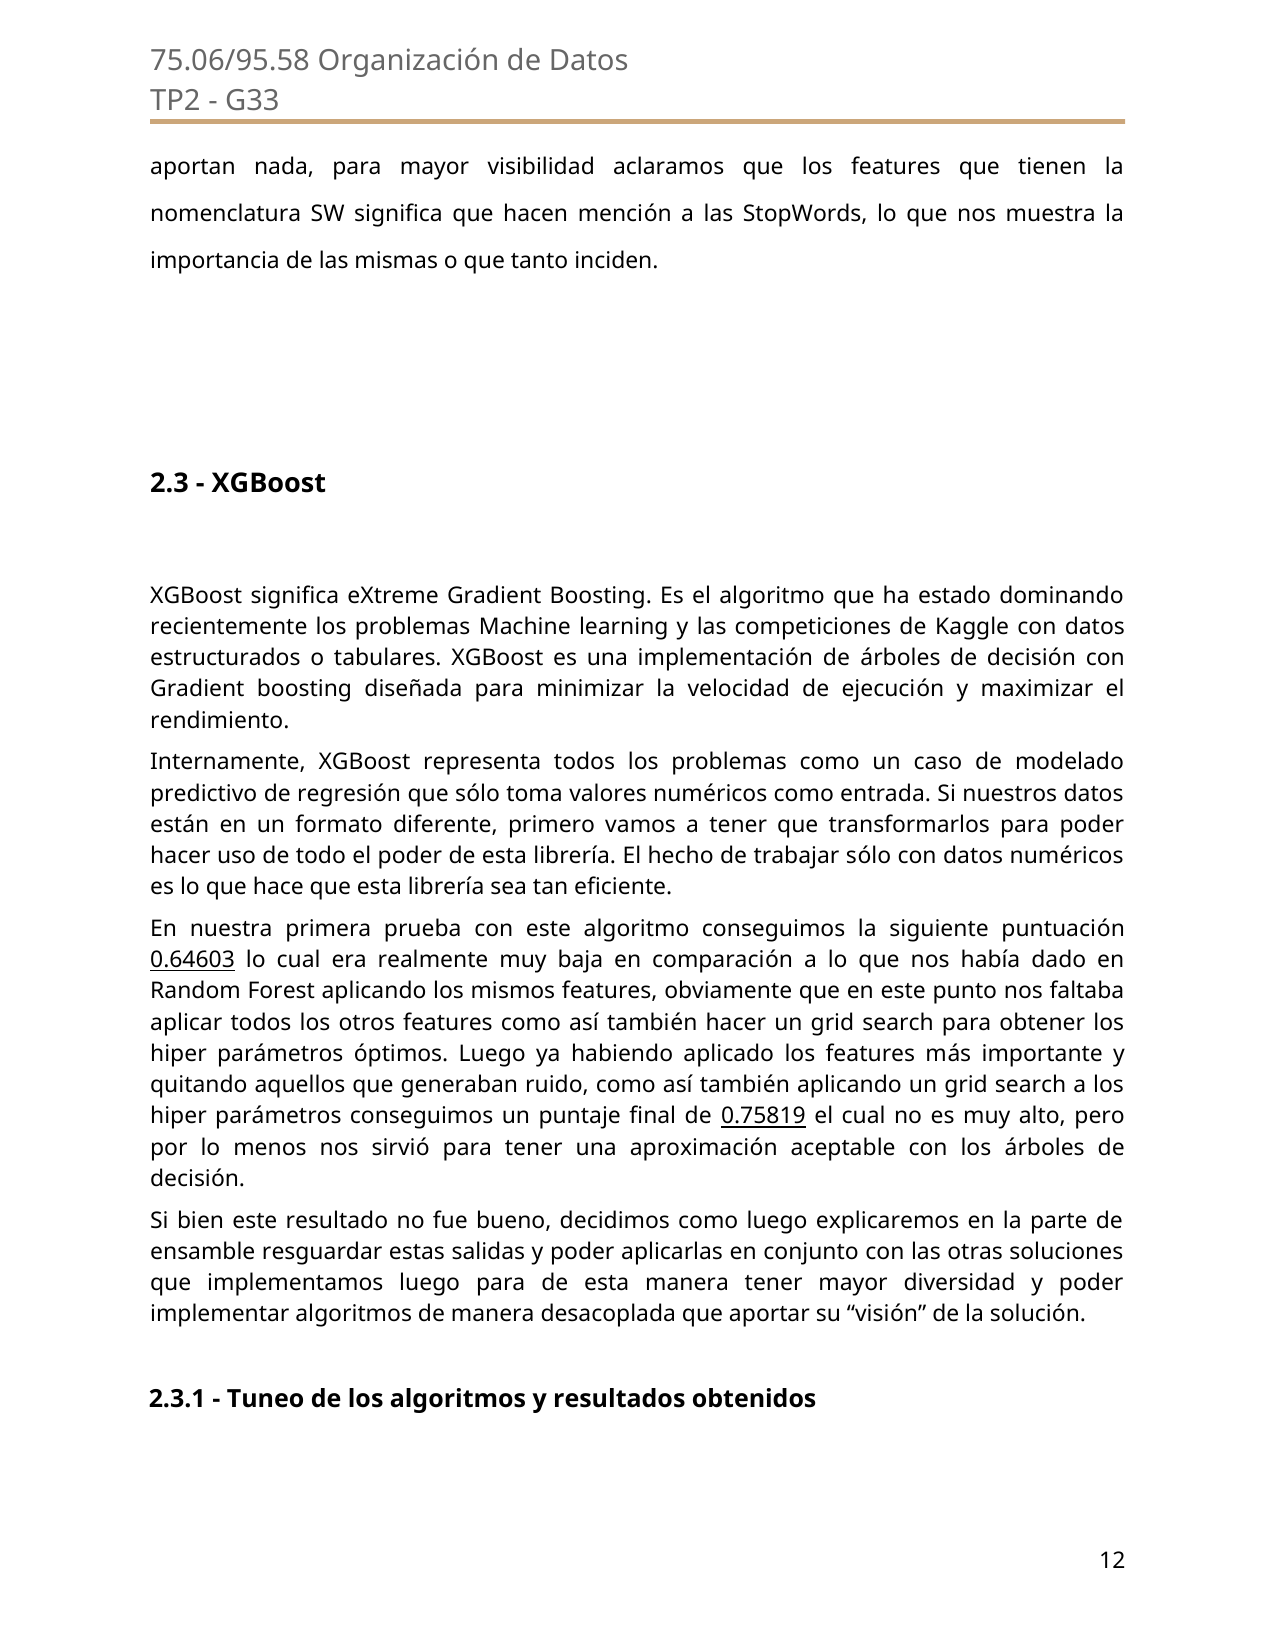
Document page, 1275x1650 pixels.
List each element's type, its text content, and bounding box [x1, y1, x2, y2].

text En nuestra primera prueba con este algoritmo conseguimos la siguiente puntuación 0.64603 lo cual era realmente muy baja en comparación a lo que nos había dado en Random Forest aplicando los mismos features, obviamente que en este punto nos faltaba aplicar todos los otros features como así también hacer un grid search para obtener los hiper parámetros óptimos. Luego ya habiendo aplicado los features más importante y quitando aquellos que generaban ruido, como así también aplicando un grid search a los hiper parámetros conseguimos un puntaje final de 0.75819 el cual no es muy alto, pero por lo menos nos sirvió para tener una aproximación aceptable con los árboles de decisión. [150, 912, 1125, 1193]
picture [150, 119, 1125, 124]
text XGBoost significa eXtreme Gradient Boosting. Es el algoritmo que ha estado dominando recientemente los problemas Machine learning y las competiciones de Kaggle con datos estructurados o tabulares. XGBoost es una implementación de árboles de decisión con Gradient boosting diseñada para minimizar la velocidad de ejecución y maximizar el rendimiento. [150, 579, 1125, 735]
subtitle 2.3.1 - Tuneo de los algoritmos y resultados obtenidos [148, 1381, 1125, 1415]
text aportan nada, para mayor visibilidad aclaramos que los features que tienen la nomenclatura SW significa que hacen mención a las StopWords, lo que nos muestra la importancia de las mismas o que tanto inciden. [150, 150, 1125, 275]
subtitle 2.3 - XGBoost [150, 464, 1125, 501]
text Si bien este resultado no fue bueno, decidimos como luego explicaremos en la parte de ensamble resguardar estas salidas y poder aplicarlas en conjunto con las otras soluciones que implementamos luego para de esta manera tener mayor diversidad y poder implementar algoritmos de manera desacoplada que aportar su “visión” de la solución. [150, 1204, 1125, 1329]
text Internamente, XGBoost representa todos los problemas como un caso de modelado predictivo de regresión que sólo toma valores numéricos como entrada. Si nuestros datos están en un formato diferente, primero vamos a tener que transformarlos para poder hacer uso de todo el poder de esta librería. El hecho de trabajar sólo con datos numéricos es lo que hace que esta librería sea tan eficiente. [150, 745, 1125, 902]
